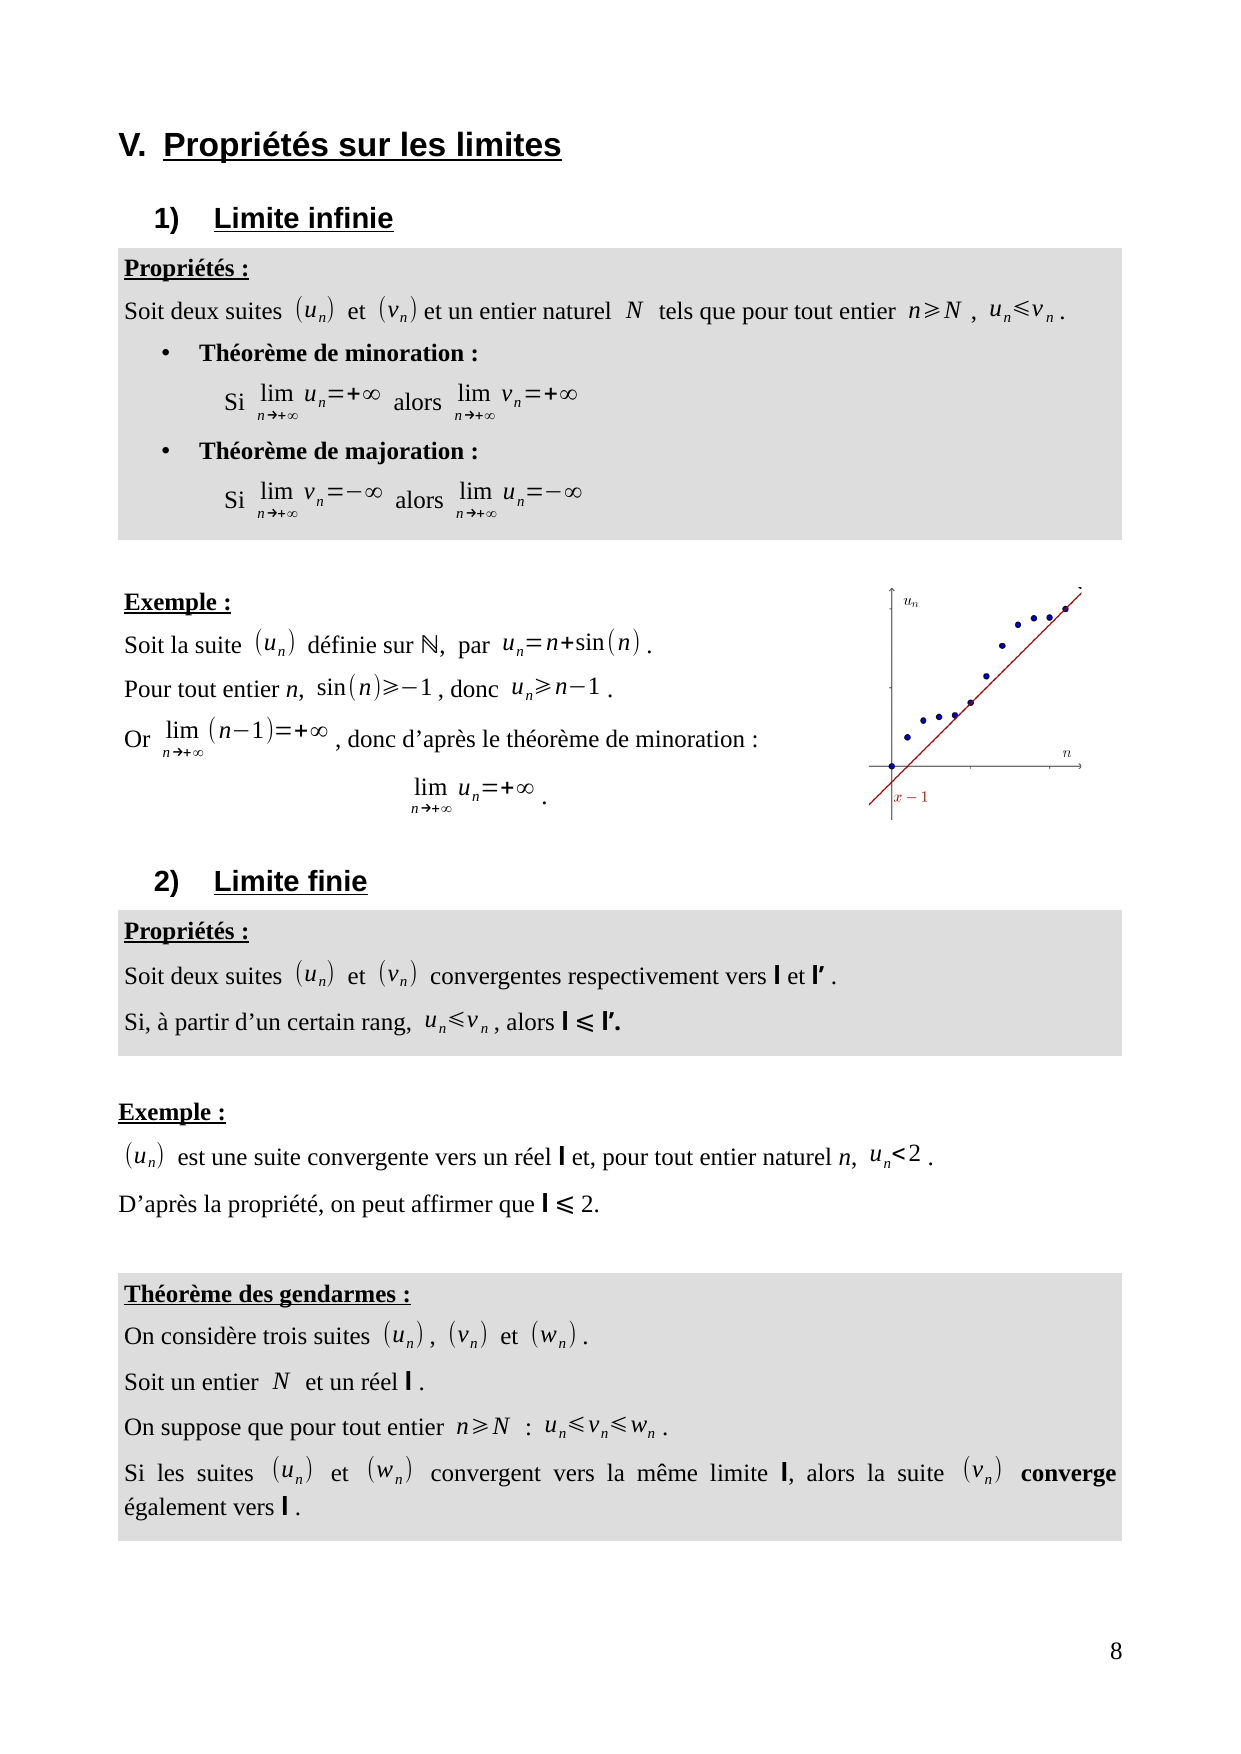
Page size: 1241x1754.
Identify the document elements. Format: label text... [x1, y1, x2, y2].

table_header [828, 581, 1123, 839]
subtitle Propriétés sur les limites [118, 125, 1122, 164]
table_header Propriétés : Soit deux suites et convergentes respectivement vers l et l’ . Si, à partir d’un certain rang, , alors l ⩽ l’. [118, 910, 1122, 1056]
picture [868, 587, 1082, 820]
table_header Propriétés : Soit deux suites et et un entier naturel tels que pour tout entier , . Théorème de minoration : Si alors Théorème de majoration : Si alors [118, 248, 1122, 540]
text D’après la propriété, on peut affirmer que l ⩽ 2. [118, 1185, 1122, 1219]
subtitle Limite finie [153, 864, 1122, 898]
table_header Exemple : Soit la suite définie sur ℕ, par . Pour tout entier n, , donc . Or , donc d’après le théorème de minoration : . [118, 581, 827, 839]
table_header Théorème des gendarmes : On considère trois suites , et . Soit un entier et un réel l . On suppose que pour tout entier : . Si les suites et convergent vers la même limite l, alors la suite converge également vers l . [118, 1273, 1122, 1541]
subtitle Limite infinie [153, 201, 1122, 235]
text est une suite convergente vers un réel l et, pour tout entier naturel n, . [118, 1139, 1122, 1173]
text Exemple : [118, 1097, 1122, 1126]
